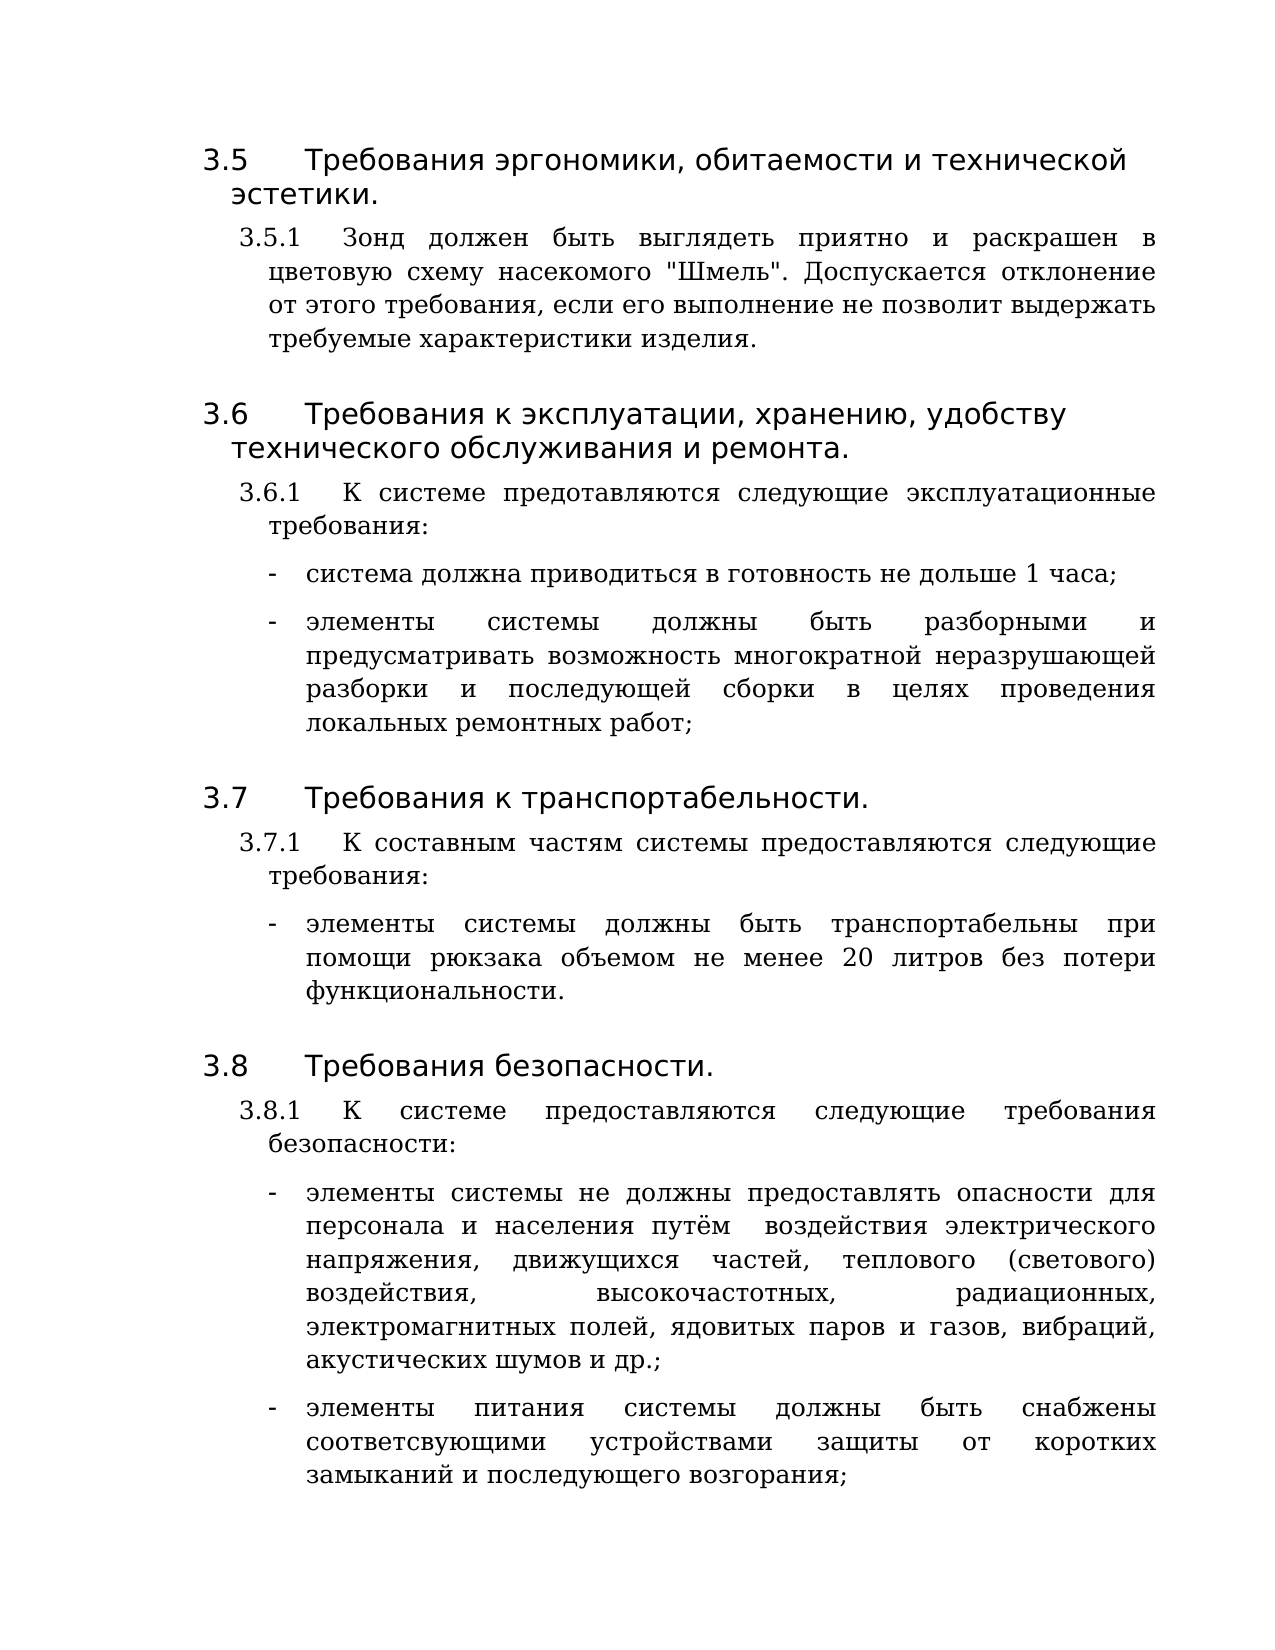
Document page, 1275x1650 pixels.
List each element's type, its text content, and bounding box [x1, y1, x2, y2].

list элементы системы не должны предоставлять опасности для персонала и населения путём воздействия электрического напряжения, движущихся частей, теплового (светового) воздействия, высокочастотных, радиационных, электромагнитных полей, ядовитых паров и газов, вибраций, акустических шумов и др.; [268, 1178, 1157, 1374]
list элементы системы должны быть разборными и предусматривать возможность многократной неразрушающей разборки и последующей сборки в целях проведения локальных ремонтных работ; [268, 607, 1157, 737]
subtitle Требования к эксплуатации, хранению, удобству технического обслуживания и ремонта. [193, 397, 1157, 465]
list система должна приводиться в готовность не дольше 1 часа; [268, 559, 1157, 588]
list К системе предоставляются следующие требования безопасности: [231, 1096, 1157, 1159]
list элементы питания системы должны быть снабжены соответсвующими устройствами защиты от коротких замыканий и последующего возгорания; [268, 1393, 1157, 1490]
list К системе предотавляются следующие эксплуатационные требования: [231, 478, 1157, 540]
list элементы системы должны быть транспортабельны при помощи рюкзака объемом не менее 20 литров без потери функциональности. [268, 909, 1157, 1006]
list Зонд должен быть выглядеть приятно и раскрашен в цветовую схему насекомого "Шмель". Доспускается отклонение от этого требования, если его выполнение не позволит выдержать требуемые характеристики изделия. [231, 223, 1157, 353]
subtitle Требования к транспортабельности. [193, 781, 1157, 815]
subtitle Требования эргономики, обитаемости и технической эстетики. [193, 143, 1157, 211]
subtitle Требования безопасности. [193, 1049, 1157, 1083]
list К составным частям системы предоставляются следующие требования: [231, 828, 1157, 890]
